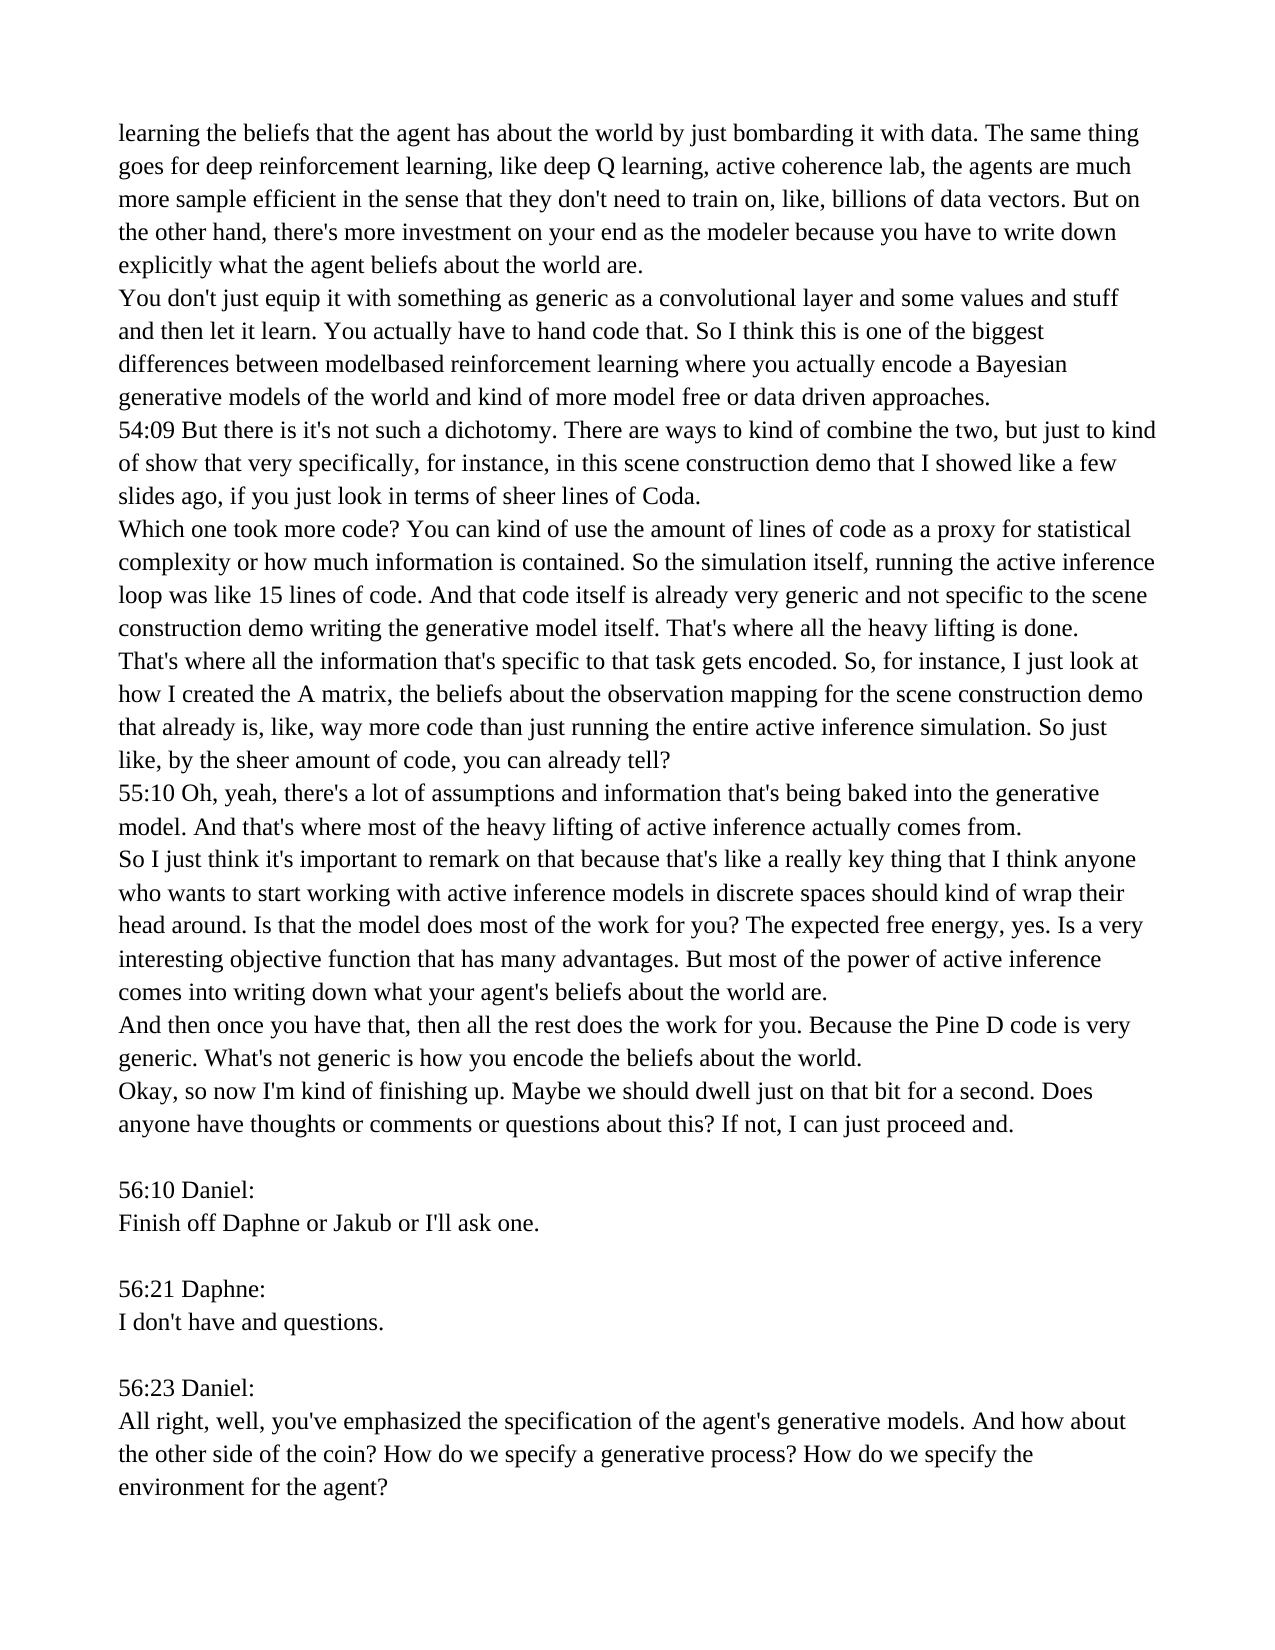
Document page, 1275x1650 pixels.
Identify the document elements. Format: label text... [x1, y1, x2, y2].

text learning the beliefs that the agent has about the world by just bombarding it with data. The same thing goes for deep reinforcement learning, like deep Q learning, active coherence lab, the agents are much more sample efficient in the sense that they don't need to train on, like, billions of data vectors. But on the other hand, there's more investment on your end as the modeler because you have to write down explicitly what the agent beliefs about the world are. [118, 118, 1157, 279]
text 55:10 Oh, yeah, there's a lot of assumptions and information that's being baked into the generative model. And that's where most of the heavy lifting of active inference actually comes from. [118, 778, 1157, 840]
text You don't just equip it with something as generic as a convolutional layer and some values and stuff and then let it learn. You actually have to hand code that. So I think this is one of the biggest differences between modelbased reinforcement learning where you actually encode a Bayesian generative models of the world and kind of more model free or data driven approaches. [118, 283, 1157, 411]
text I don't have and questions. [118, 1307, 1157, 1336]
text 56:23 Daniel: [118, 1373, 1157, 1402]
text So I just think it's important to remark on that because that's like a really key thing that I think anyone who wants to start working with active inference models in discrete spaces should kind of wrap their head around. Is that the model does most of the work for you? The expected free energy, yes. Is a very interesting objective function that has many advantages. But most of the power of active inference comes into writing down what your agent's beliefs about the world are. [118, 844, 1157, 1005]
text And then once you have that, then all the rest does the work for you. Because the Pine D code is very generic. What's not generic is how you encode the beliefs about the world. [118, 1010, 1157, 1071]
text Finish off Daphne or Jakub or I'll ask one. [118, 1208, 1157, 1237]
text Which one took more code? You can kind of use the amount of lines of code as a proxy for statistical complexity or how much information is contained. So the simulation itself, running the active inference loop was like 15 lines of code. And that code itself is already very generic and not specific to the scene construction demo writing the generative model itself. That's where all the heavy lifting is done. [118, 514, 1157, 642]
text That's where all the information that's specific to that task gets encoded. So, for instance, I just look at how I created the A matrix, the beliefs about the observation mapping for the scene construction demo that already is, like, way more code than just running the entire active inference simulation. So just like, by the sheer amount of code, you can already tell? [118, 646, 1157, 774]
text All right, well, you've emphasized the specification of the agent's generative models. And how about the other side of the coin? How do we specify a generative process? How do we specify the environment for the agent? [118, 1406, 1157, 1501]
text 56:10 Daniel: [118, 1175, 1157, 1203]
text 54:09 But there is it's not such a dichotomy. There are ways to kind of combine the two, but just to kind of show that very specifically, for instance, in this scene construction demo that I showed like a few slides ago, if you just look in terms of sheer lines of Coda. [118, 415, 1157, 510]
text 56:21 Daphne: [118, 1274, 1157, 1303]
text Okay, so now I'm kind of finishing up. Maybe we should dwell just on that bit for a second. Does anyone have thoughts or comments or questions about this? If not, I can just proceed and. [118, 1076, 1157, 1137]
